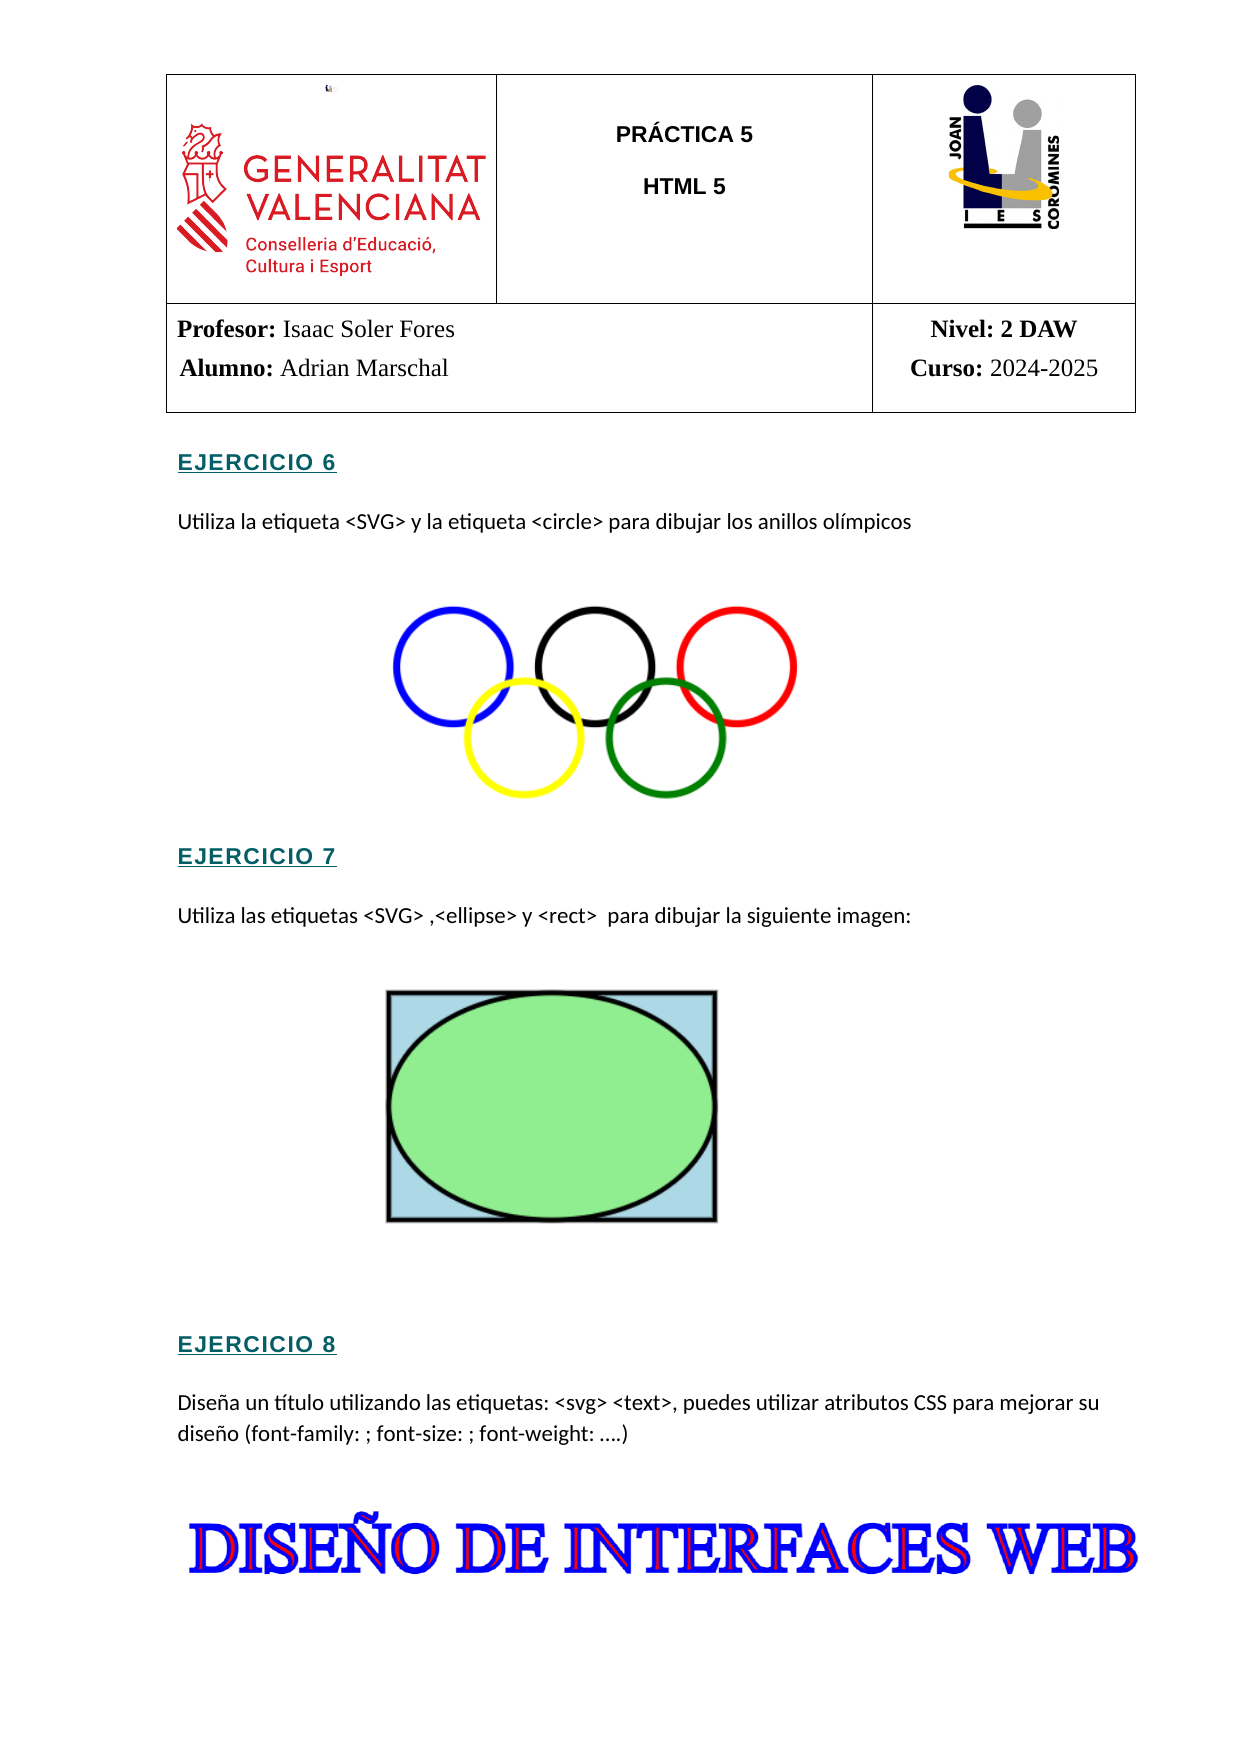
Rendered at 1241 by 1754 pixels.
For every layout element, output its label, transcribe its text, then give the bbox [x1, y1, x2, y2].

picture [357, 973, 743, 1248]
text Diseña un título utilizando las etiquetas: <svg> <text>, puedes utilizar atributos CSS para mejorar su diseño (font-family: ; font-size: ; font-weight: ….) [177, 1388, 1151, 1447]
text [354, 970, 745, 1250]
picture [176, 123, 486, 276]
subtitle Ejercicio 8 [177, 1323, 1151, 1357]
picture [325, 85, 338, 92]
subtitle Ejercicio 7 [177, 835, 1151, 869]
subtitle Ejercicio 6 [177, 441, 1151, 476]
text Utiliza las etiquetas <SVG> ,<ellipse> y <rect> para dibujar la siguiente imagen: [177, 901, 1151, 929]
text Utiliza la etiqueta <SVG> y la etiqueta <circle> para dibujar los anillos olímpicos [177, 507, 1151, 535]
picture [382, 575, 814, 809]
picture [948, 85, 1059, 229]
picture [171, 1504, 1146, 1594]
